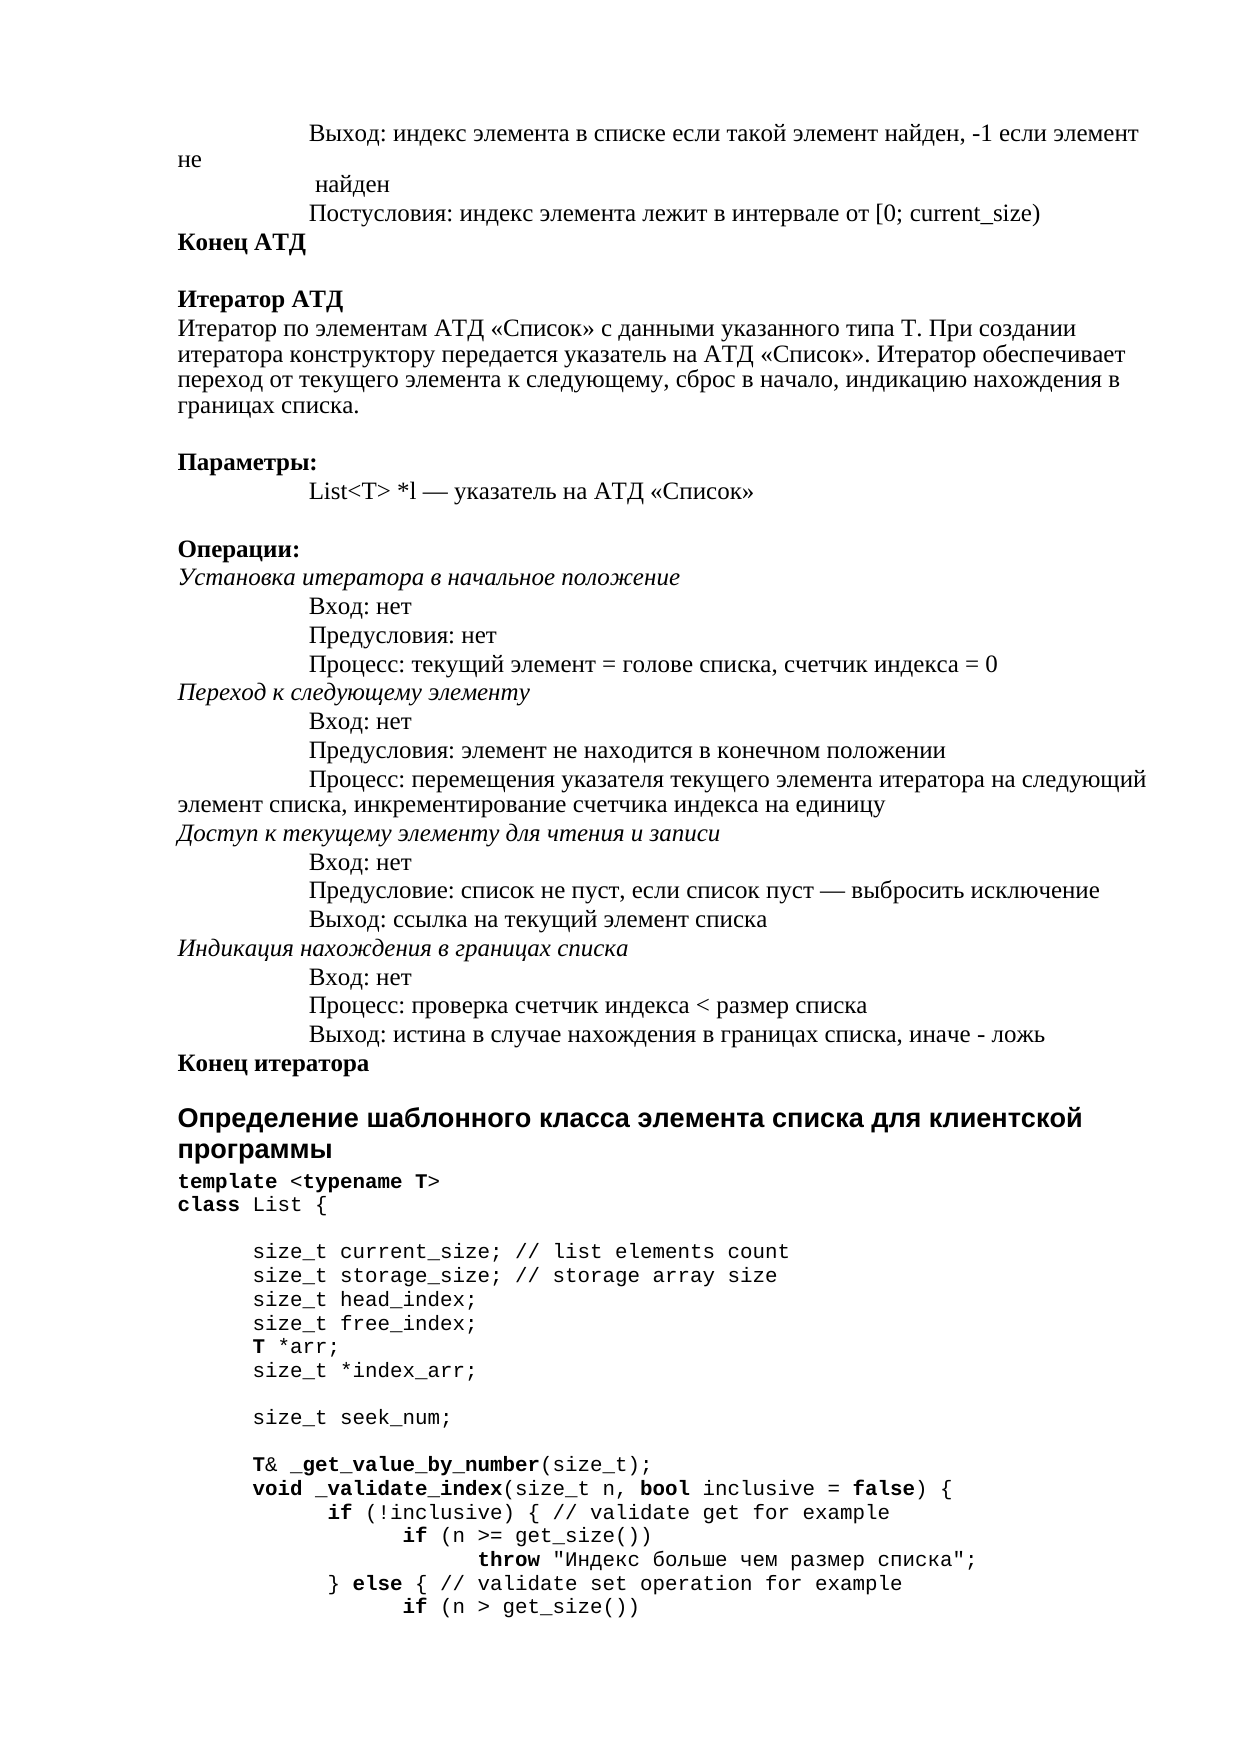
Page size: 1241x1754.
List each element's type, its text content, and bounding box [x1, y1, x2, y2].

text size_t *index_arr; [177, 1360, 1152, 1383]
text Конец итератора [177, 1048, 1152, 1077]
text Доступ к текущему элементу для чтения и записи [177, 818, 1152, 847]
text List<T> *l — указатель на АТД «Список» [177, 476, 1152, 505]
text if (n > get_size()) [177, 1596, 1152, 1620]
text Постусловия: индекс элемента лежит в интервале от [0; current_size) [177, 198, 1152, 227]
text Параметры: [177, 447, 1152, 476]
text Индикация нахождения в границах списка [177, 933, 1152, 962]
text size_t storage_size; // storage array size [177, 1265, 1152, 1289]
text class List { [177, 1194, 1152, 1218]
text Итератор АТД [177, 284, 1152, 313]
text Итератор по элементам АТД «Список» с данными указанного типа T. При создании итератора конструктору передается указатель на АТД «Список». Итератор обеспечивает переход от текущего элемента к следующему, сброс в начало, индикацию нахождения в границах списка. [177, 313, 1152, 419]
text Предусловия: элемент не находится в конечном положении [177, 735, 1152, 764]
text Конец АТД [177, 227, 1152, 256]
text Предусловие: список не пуст, если список пуст — выбросить исключение [177, 876, 1152, 904]
text Процесс: проверка счетчик индекса < размер списка [177, 991, 1152, 1019]
text T *arr; [177, 1336, 1152, 1360]
text Процесс: перемещения указателя текущего элемента итератора на следующий элемент списка, инкрементирование счетчика индекса на единицу [177, 764, 1152, 818]
text template <typename T> [177, 1171, 1152, 1194]
text Операции: [177, 534, 1152, 562]
text Предусловия: нет [177, 620, 1152, 649]
text Процесс: текущий элемент = голове списка, счетчик индекса = 0 [177, 649, 1152, 677]
text Выход: ссылка на текущий элемент списка [177, 904, 1152, 933]
text Выход: индекс элемента в списке если такой элемент найден, -1 если элемент не найден [177, 118, 1152, 198]
text Вход: нет [177, 706, 1152, 735]
text Переход к следующему элементу [177, 677, 1152, 706]
text Вход: нет [177, 591, 1152, 620]
text size_t current_size; // list elements count [177, 1242, 1152, 1265]
text throw "Индекс больше чем размер списка"; [177, 1549, 1152, 1573]
text Вход: нет [177, 962, 1152, 991]
text size_t head_index; [177, 1289, 1152, 1312]
text void _validate_index(size_t n, bool inclusive = false) { [177, 1478, 1152, 1502]
text } else { // validate set operation for example [177, 1573, 1152, 1596]
text Вход: нет [177, 847, 1152, 876]
text if (n >= get_size()) [177, 1525, 1152, 1549]
text size_t free_index; [177, 1312, 1152, 1336]
text Выход: истина в случае нахождения в границах списка, иначе - ложь [177, 1019, 1152, 1048]
text Установка итератора в начальное положение [177, 562, 1152, 591]
subtitle Определение шаблонного класса элемента списка для клиентской программы [177, 1102, 1152, 1164]
text if (!inclusive) { // validate get for example [177, 1502, 1152, 1525]
text T& _get_value_by_number(size_t); [177, 1454, 1152, 1478]
text size_t seek_num; [177, 1407, 1152, 1431]
